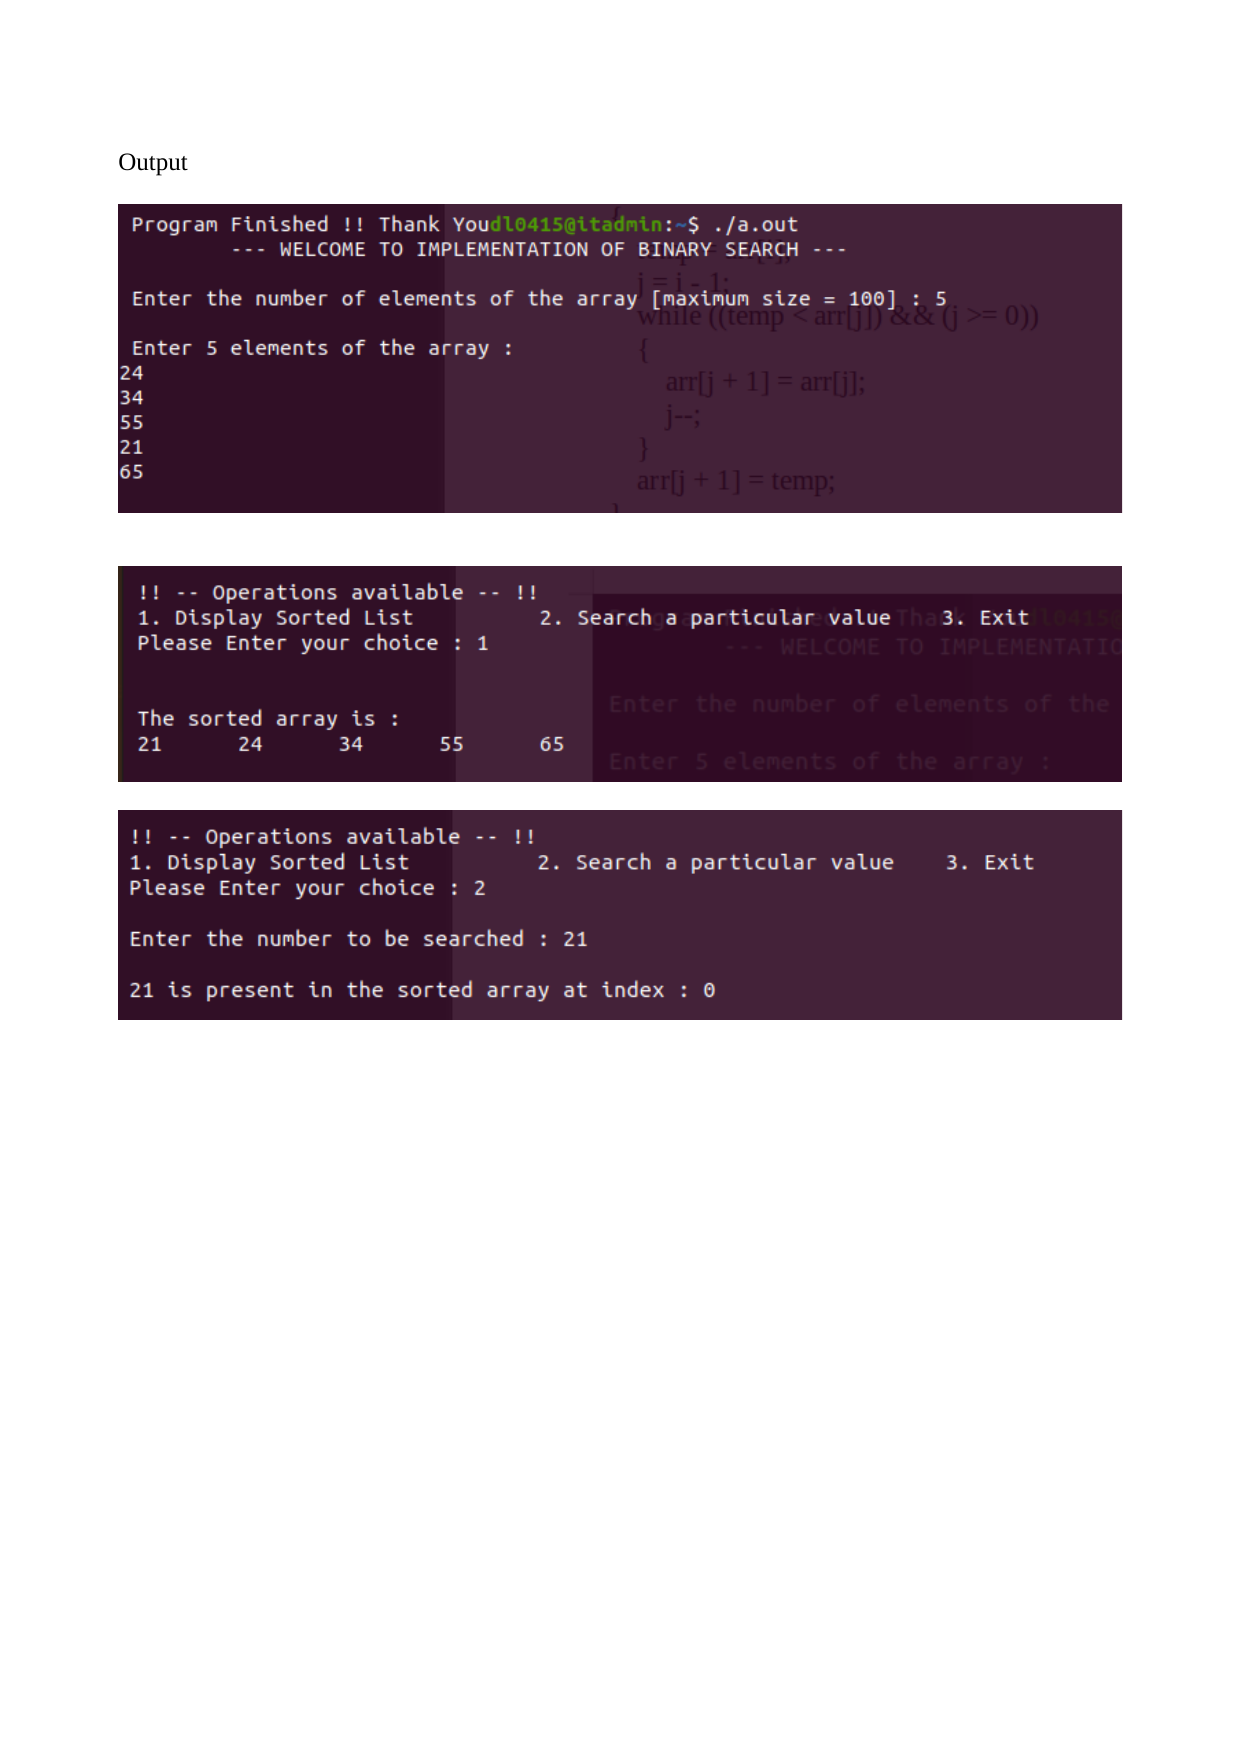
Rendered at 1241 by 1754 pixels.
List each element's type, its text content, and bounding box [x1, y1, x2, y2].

picture [118, 204, 1123, 513]
text Output [118, 147, 1122, 176]
picture [118, 810, 1123, 1020]
picture [118, 566, 1122, 782]
